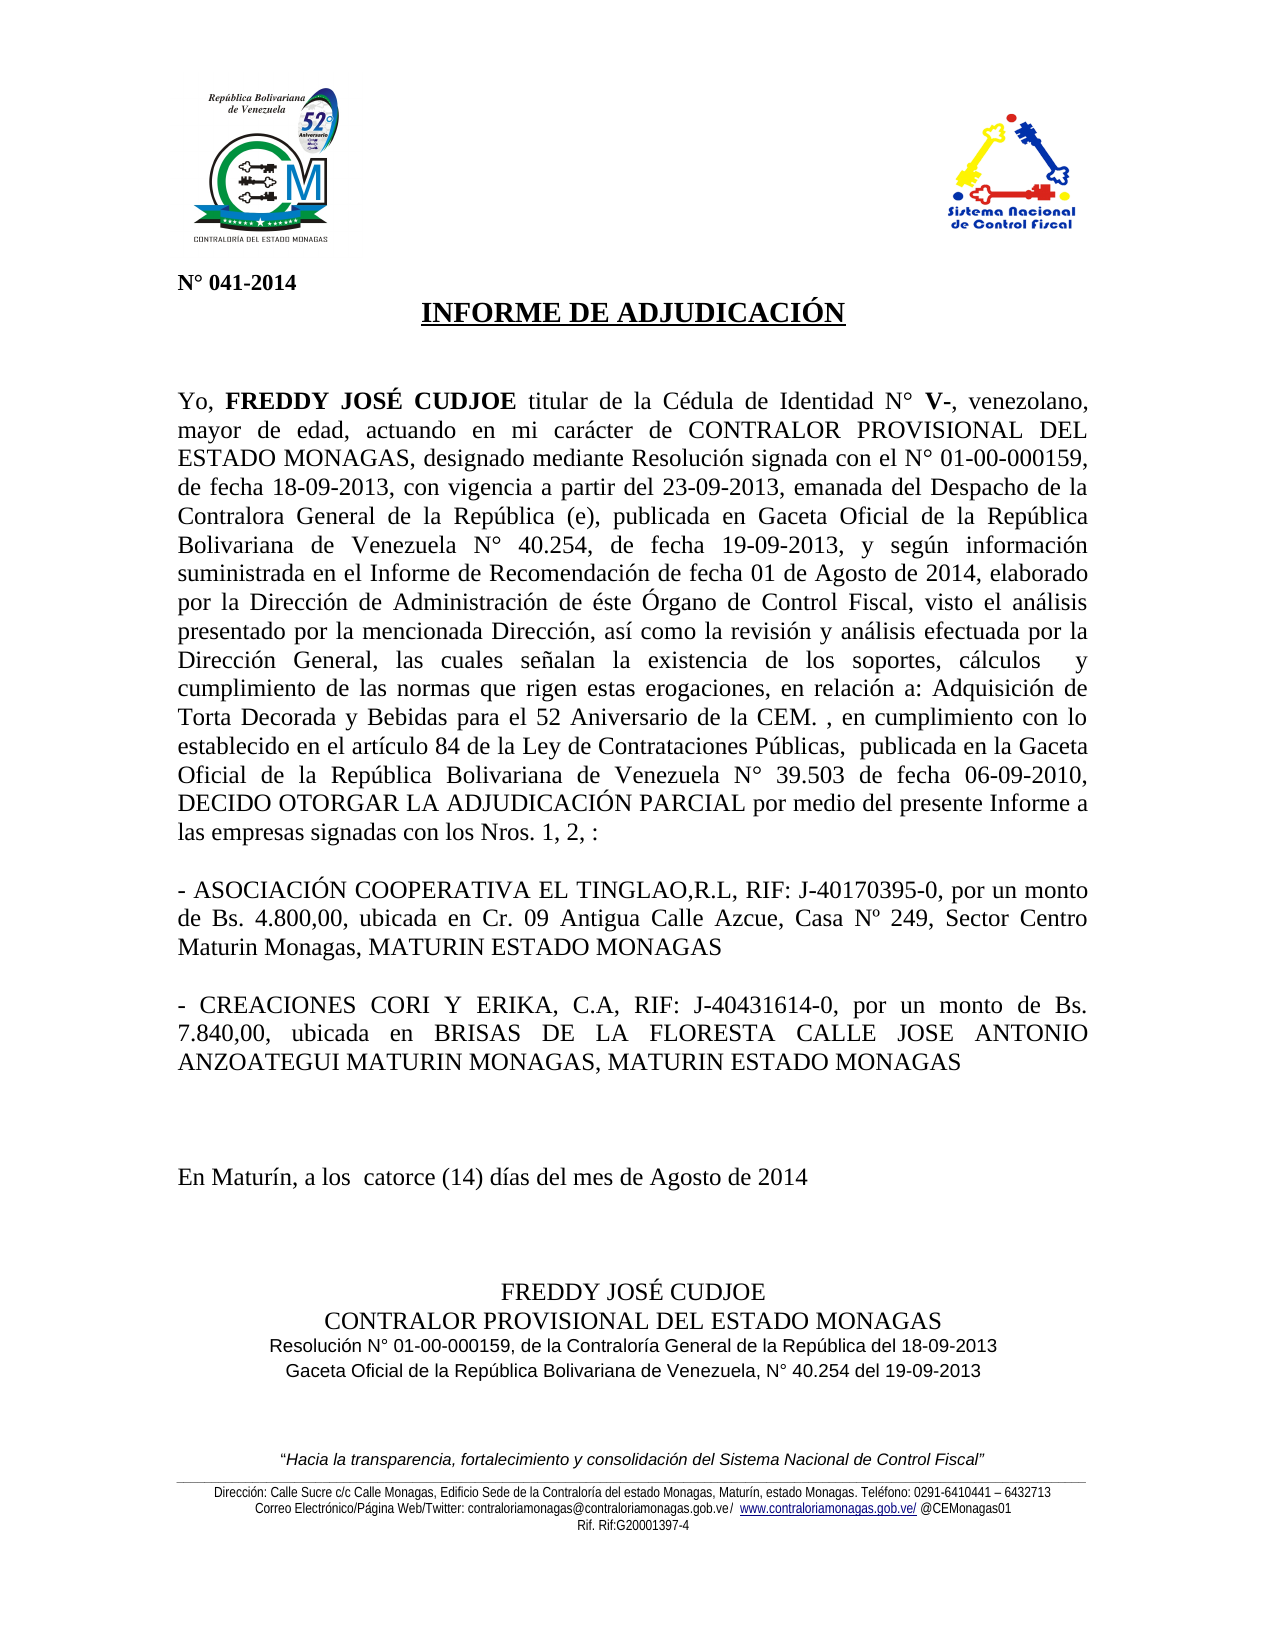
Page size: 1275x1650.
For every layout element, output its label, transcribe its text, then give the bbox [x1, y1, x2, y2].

picture [941, 107, 1088, 235]
text N° 041-2014 [177, 269, 1089, 295]
text Gaceta Oficial de la República Bolivariana de Venezuela, N° 40.254 del 19-09-2013 [177, 1356, 1089, 1381]
text En Maturín, a los catorce (14) días del mes de Agosto de 2014 [177, 1162, 1089, 1191]
text Resolución N° 01-00-000159, de la Contraloría General de la República del 18-09-2013 [177, 1335, 1089, 1356]
text FREDDY JOSÉ CUDJOE [177, 1277, 1089, 1306]
picture [169, 72, 363, 258]
text INFORME DE ADJUDICACIÓN [177, 295, 1089, 328]
text Yo, FREDDY JOSÉ CUDJOE titular de la Cédula de Identidad N° V-, venezolano, mayor de edad, actuando en mi carácter de CONTRALOR PROVISIONAL DEL ESTADO MONAGAS, designado mediante Resolución signada con el N° 01-00-000159, de fecha 18-09-2013, con vigencia a partir del 23-09-2013, emanada del Despacho de la Contralora General de la República (e), publicada en Gaceta Oficial de la República Bolivariana de Venezuela N° 40.254, de fecha 19-09-2013, y según información suministrada en el Informe de Recomendación de fecha 01 de Agosto de 2014, elaborado por la Dirección de Administración de éste Órgano de Control Fiscal, visto el análisis presentado por la mencionada Dirección, así como la revisión y análisis efectuada por la Dirección General, las cuales señalan la existencia de los soportes, cálculos y cumplimiento de las normas que rigen estas erogaciones, en relación a: Adquisición de Torta Decorada y Bebidas para el 52 Aniversario de la CEM. , en cumplimiento con lo establecido en el artículo 84 de la Ley de Contrataciones Públicas, publicada en la Gaceta Oficial de la República Bolivariana de Venezuela N° 39.503 de fecha 06-09-2010, DECIDO OTORGAR LA ADJUDICACIÓN PARCIAL por medio del presente Informe a las empresas signadas con los Nros. 1, 2, : [177, 386, 1089, 846]
text CONTRALOR PROVISIONAL DEL ESTADO MONAGAS [177, 1306, 1089, 1335]
text - ASOCIACIÓN COOPERATIVA EL TINGLAO,R.L, RIF: J-40170395-0, por un monto de Bs. 4.800,00, ubicada en Cr. 09 Antigua Calle Azcue, Casa Nº 249, Sector Centro Maturin Monagas, MATURIN ESTADO MONAGAS - CREACIONES CORI Y ERIKA, C.A, RIF: J-40431614-0, por un monto de Bs. 7.840,00, ubicada en BRISAS DE LA FLORESTA CALLE JOSE ANTONIO ANZOATEGUI MATURIN MONAGAS, MATURIN ESTADO MONAGAS [177, 875, 1089, 1133]
